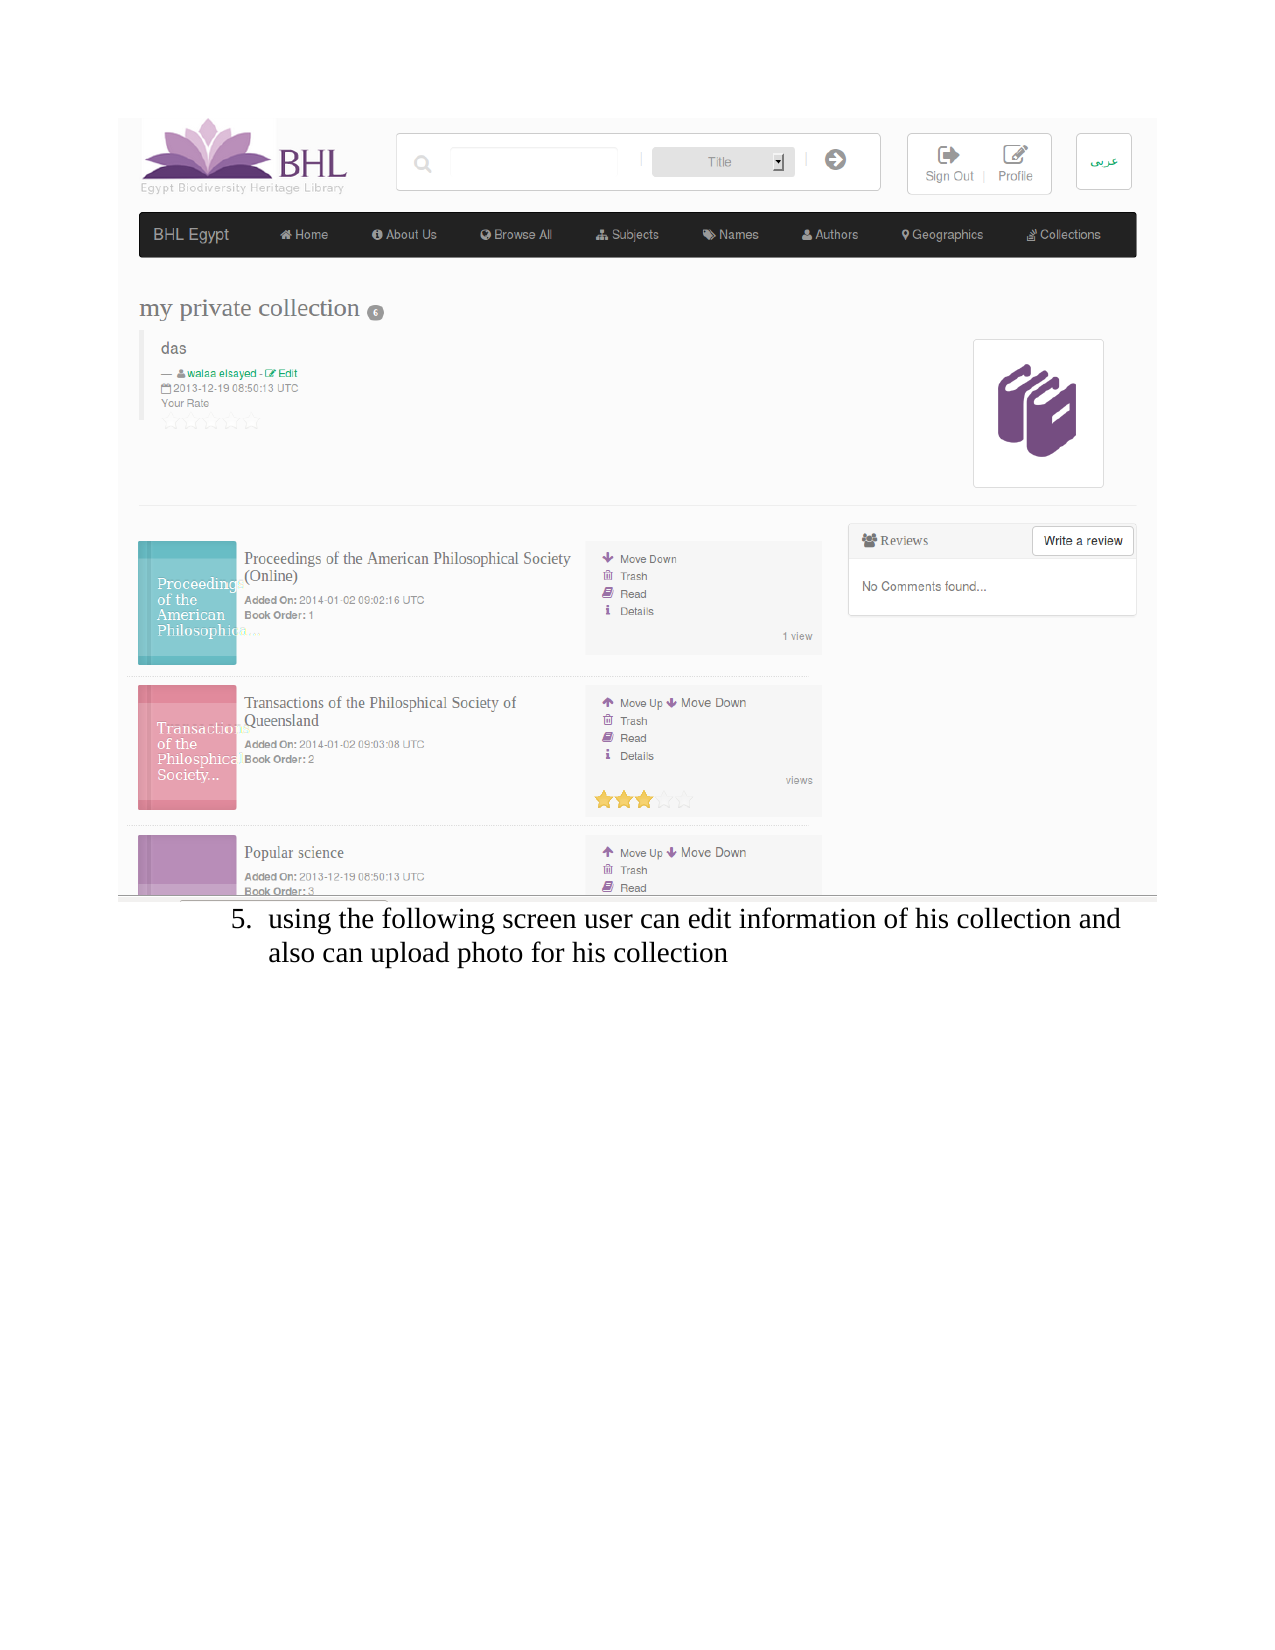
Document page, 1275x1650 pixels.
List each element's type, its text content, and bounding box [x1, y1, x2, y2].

list using the following screen user can edit information of his collection and also can upload photo for his collection [231, 902, 1157, 968]
picture [118, 118, 1157, 902]
